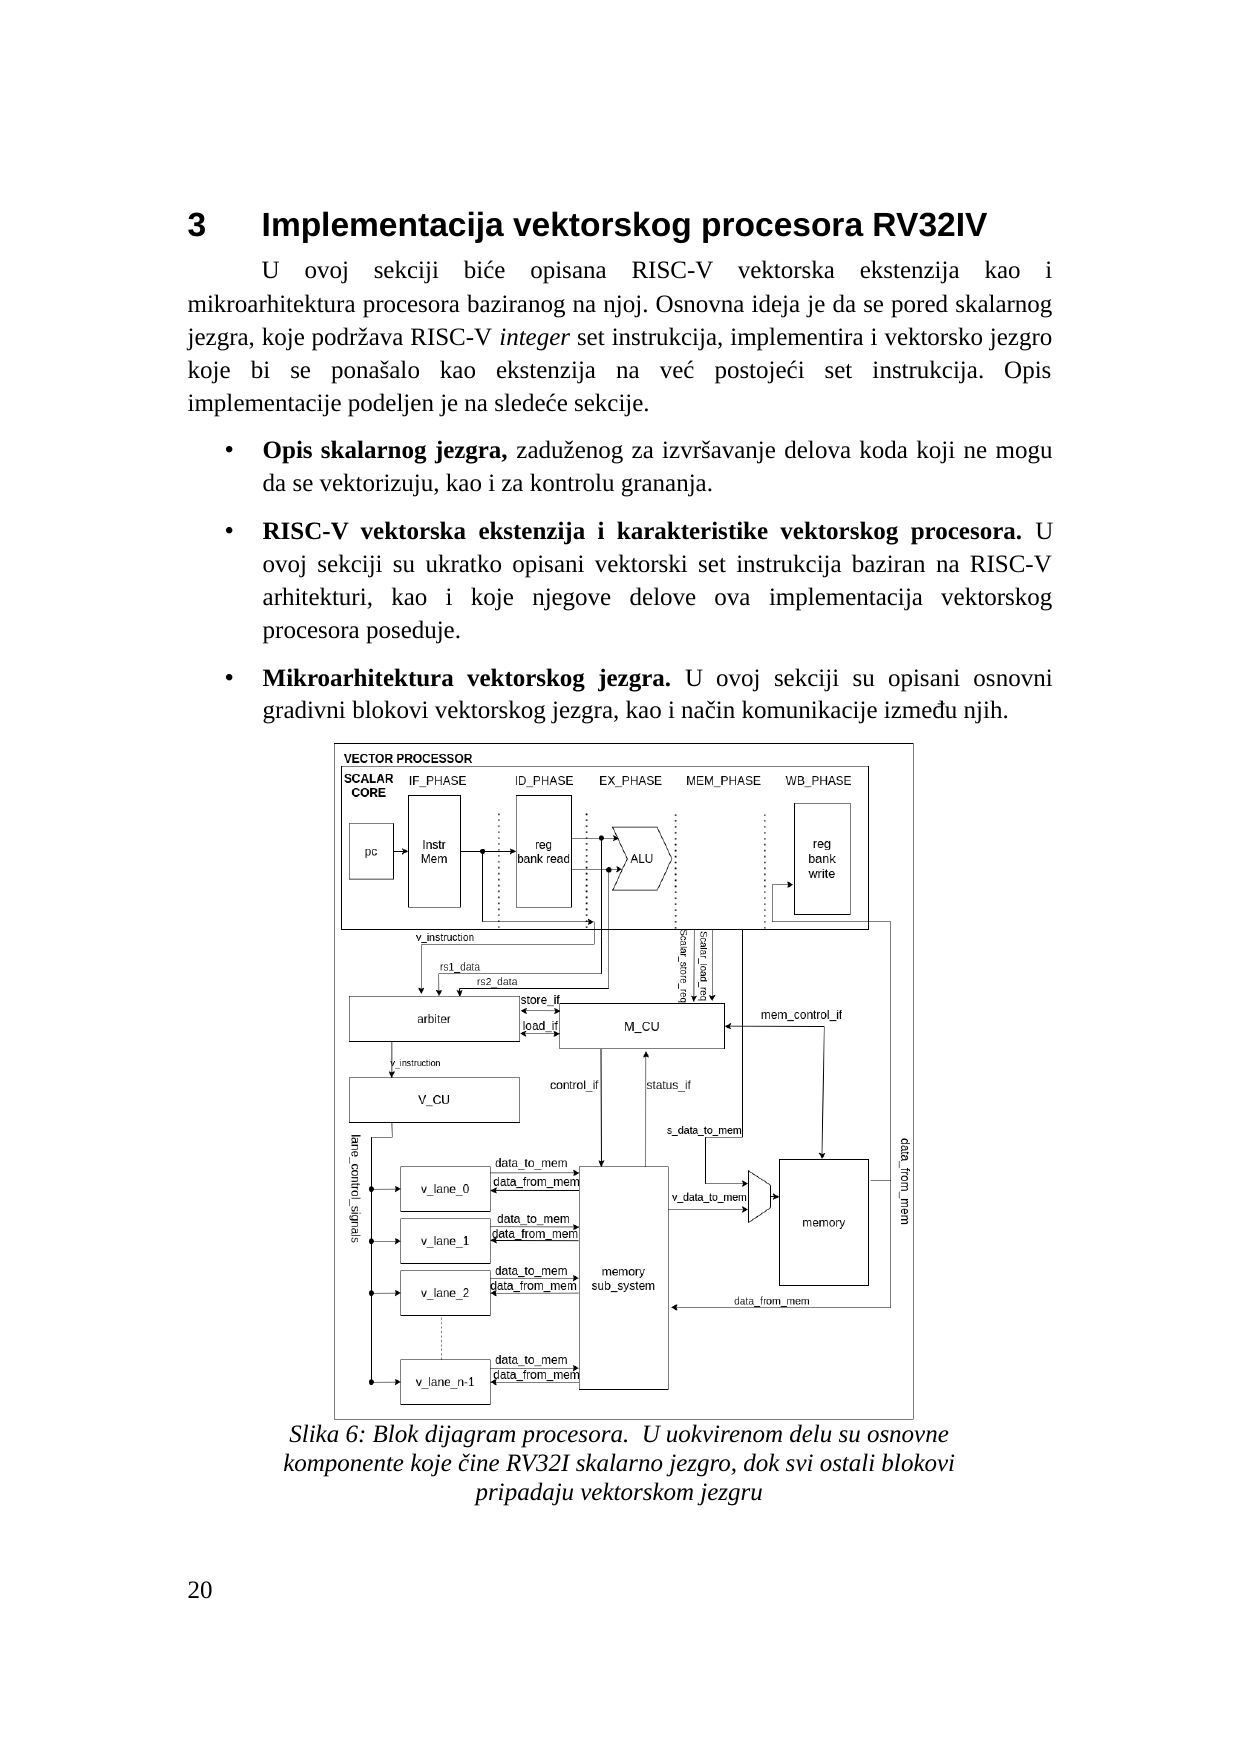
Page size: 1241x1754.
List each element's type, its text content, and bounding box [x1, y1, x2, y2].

subtitle Implementacija vektorskog procesora RV32IV [187, 204, 1053, 243]
text Slika 6: Blok dijagram procesora. U uokvirenom delu su osnovne komponente koje čine RV32I skalarno jezgro, dok svi ostali blokovi pripadaju vektorskom jezgru [273, 756, 967, 1505]
list RISC-V vektorska ekstenzija i karakteristike vektorskog procesora. U ovoj sekciji su ukratko opisani vektorski set instrukcija baziran na RISC-V arhitekturi, kao i koje njegove delove ova implementacija vektorskog procesora poseduje. [225, 516, 1053, 644]
list Opis skalarnog jezgra, zaduženog za izvršavanje delova koda koji ne mogu da se vektorizuju, kao i za kontrolu grananja. [225, 435, 1053, 497]
text U ovoj sekciji biće opisana RISC-V vektorska ekstenzija kao i mikroarhitektura procesora baziranog na njoj. Osnovna ideja je da se pored skalarnog jezgra, koje podržava RISC-V integer set instrukcija, implementira i vektorsko jezgro koje bi se ponašalo kao ekstenzija na već postojeći set instrukcija. Opis implementacije podeljen je na sledeće sekcije. [187, 256, 1053, 416]
list Mikroarhitektura vektorskog jezgra. U ovoj sekciji su opisani osnovni gradivni blokovi vektorskog jezgra, kao i način komunikacije između njih. [225, 663, 1053, 724]
picture [326, 743, 914, 1420]
